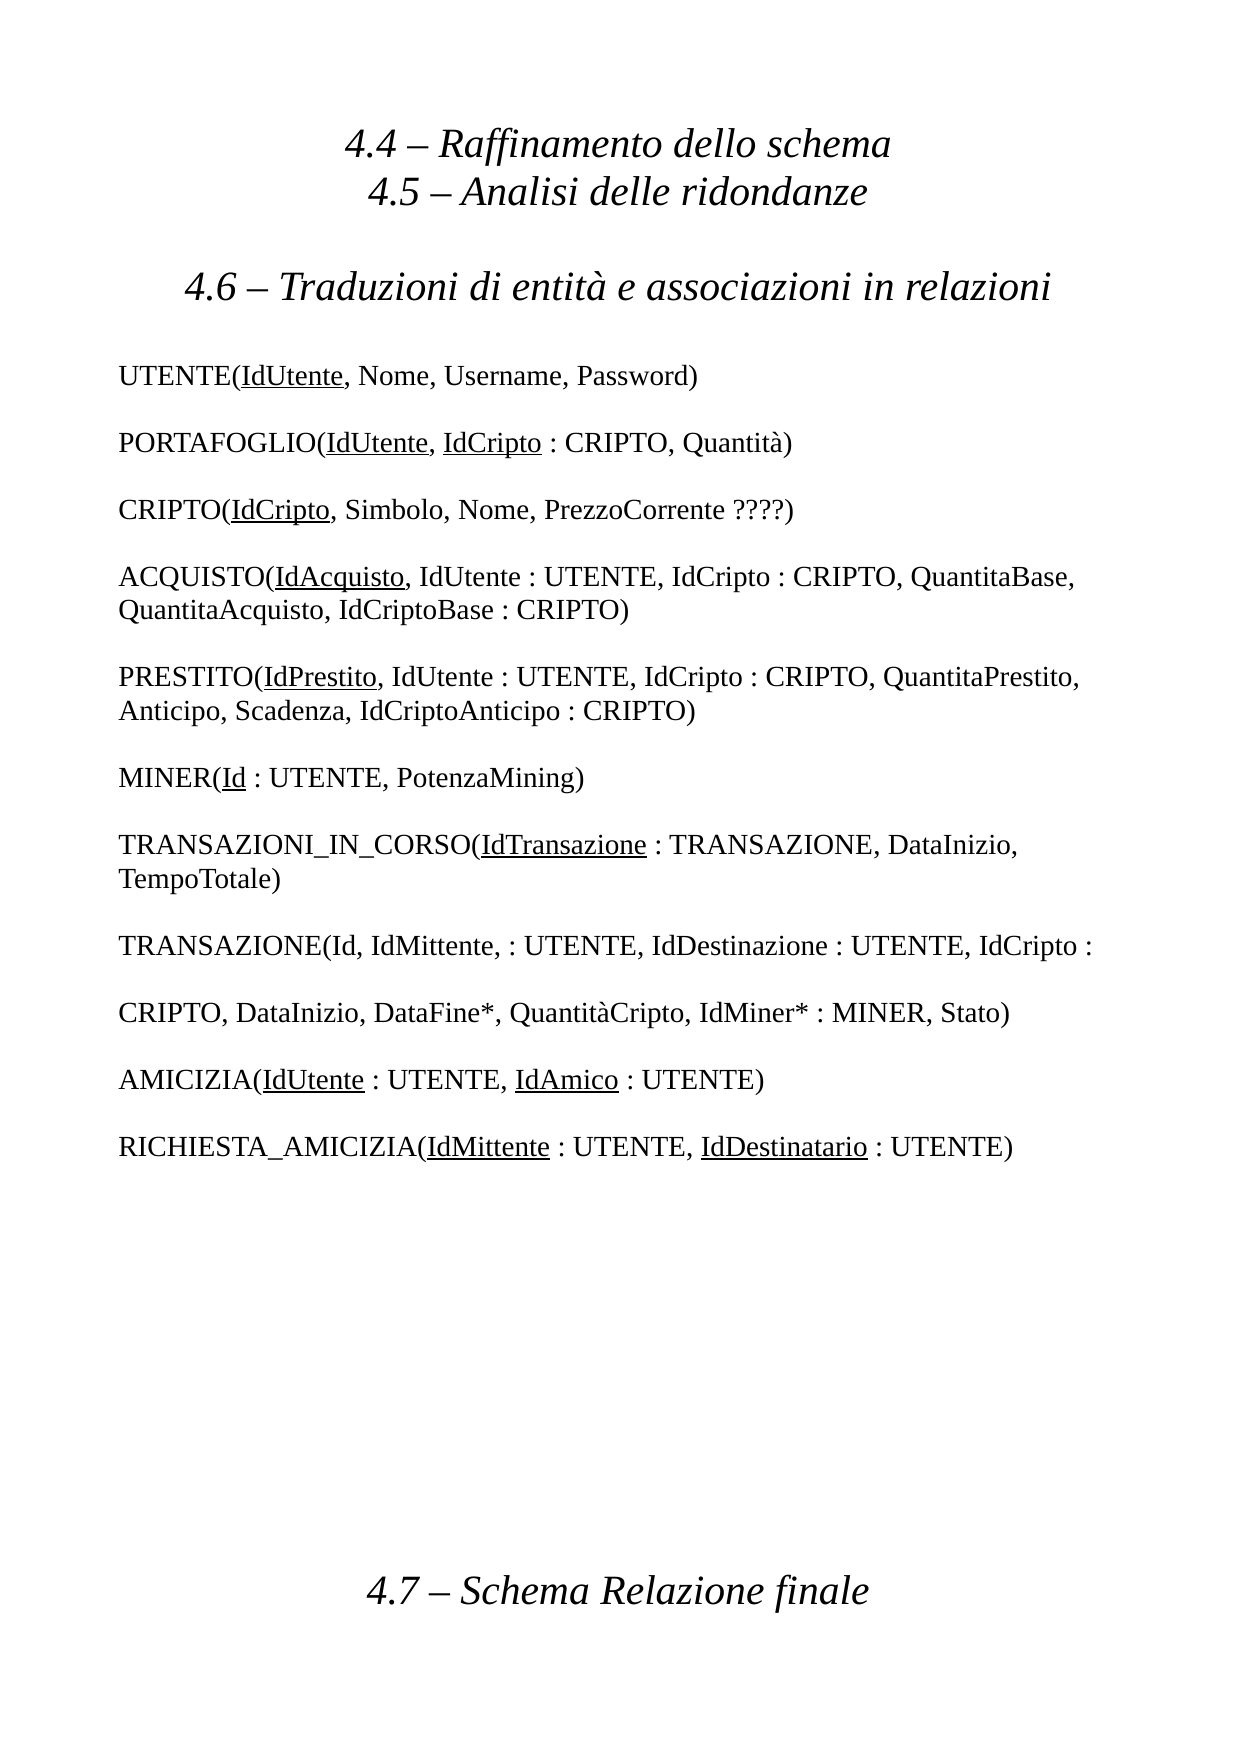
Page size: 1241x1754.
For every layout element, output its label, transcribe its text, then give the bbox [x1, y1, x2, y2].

text CRIPTO(IdCripto, Simbolo, Nome, PrezzoCorrente ????) [118, 492, 1122, 525]
text MINER(Id : UTENTE, PotenzaMining) [118, 760, 1122, 794]
text 4.7 – Schema Relazione finale [118, 1565, 1122, 1613]
text TRANSAZIONE(Id, IdMittente, : UTENTE, IdDestinazione : UTENTE, IdCripto : [118, 928, 1122, 961]
text 4.4 – Raffinamento dello schema [118, 118, 1122, 166]
text AMICIZIA(IdUtente : UTENTE, IdAmico : UTENTE) [118, 1062, 1122, 1096]
text ACQUISTO(IdAcquisto, IdUtente : UTENTE, IdCripto : CRIPTO, QuantitaBase, [118, 559, 1122, 592]
text CRIPTO, DataInizio, DataFine*, QuantitàCripto, IdMiner* : MINER, Stato) [118, 995, 1122, 1028]
text UTENTE(IdUtente, Nome, Username, Password) [118, 358, 1122, 391]
text TRANSAZIONI_IN_CORSO(IdTransazione : TRANSAZIONE, DataInizio, TempoTotale) [118, 827, 1122, 894]
text 4.5 – Analisi delle ridondanze [118, 166, 1122, 214]
text PRESTITO(IdPrestito, IdUtente : UTENTE, IdCripto : CRIPTO, QuantitaPrestito, Anticipo, Scadenza, IdCriptoAnticipo : CRIPTO) [118, 659, 1122, 727]
text 4.6 – Traduzioni di entità e associazioni in relazioni [118, 262, 1122, 310]
text RICHIESTA_AMICIZIA(IdMittente : UTENTE, IdDestinatario : UTENTE) [118, 1129, 1122, 1163]
text QuantitaAcquisto, IdCriptoBase : CRIPTO) [118, 592, 1122, 626]
text PORTAFOGLIO(IdUtente, IdCripto : CRIPTO, Quantità) [118, 425, 1122, 458]
